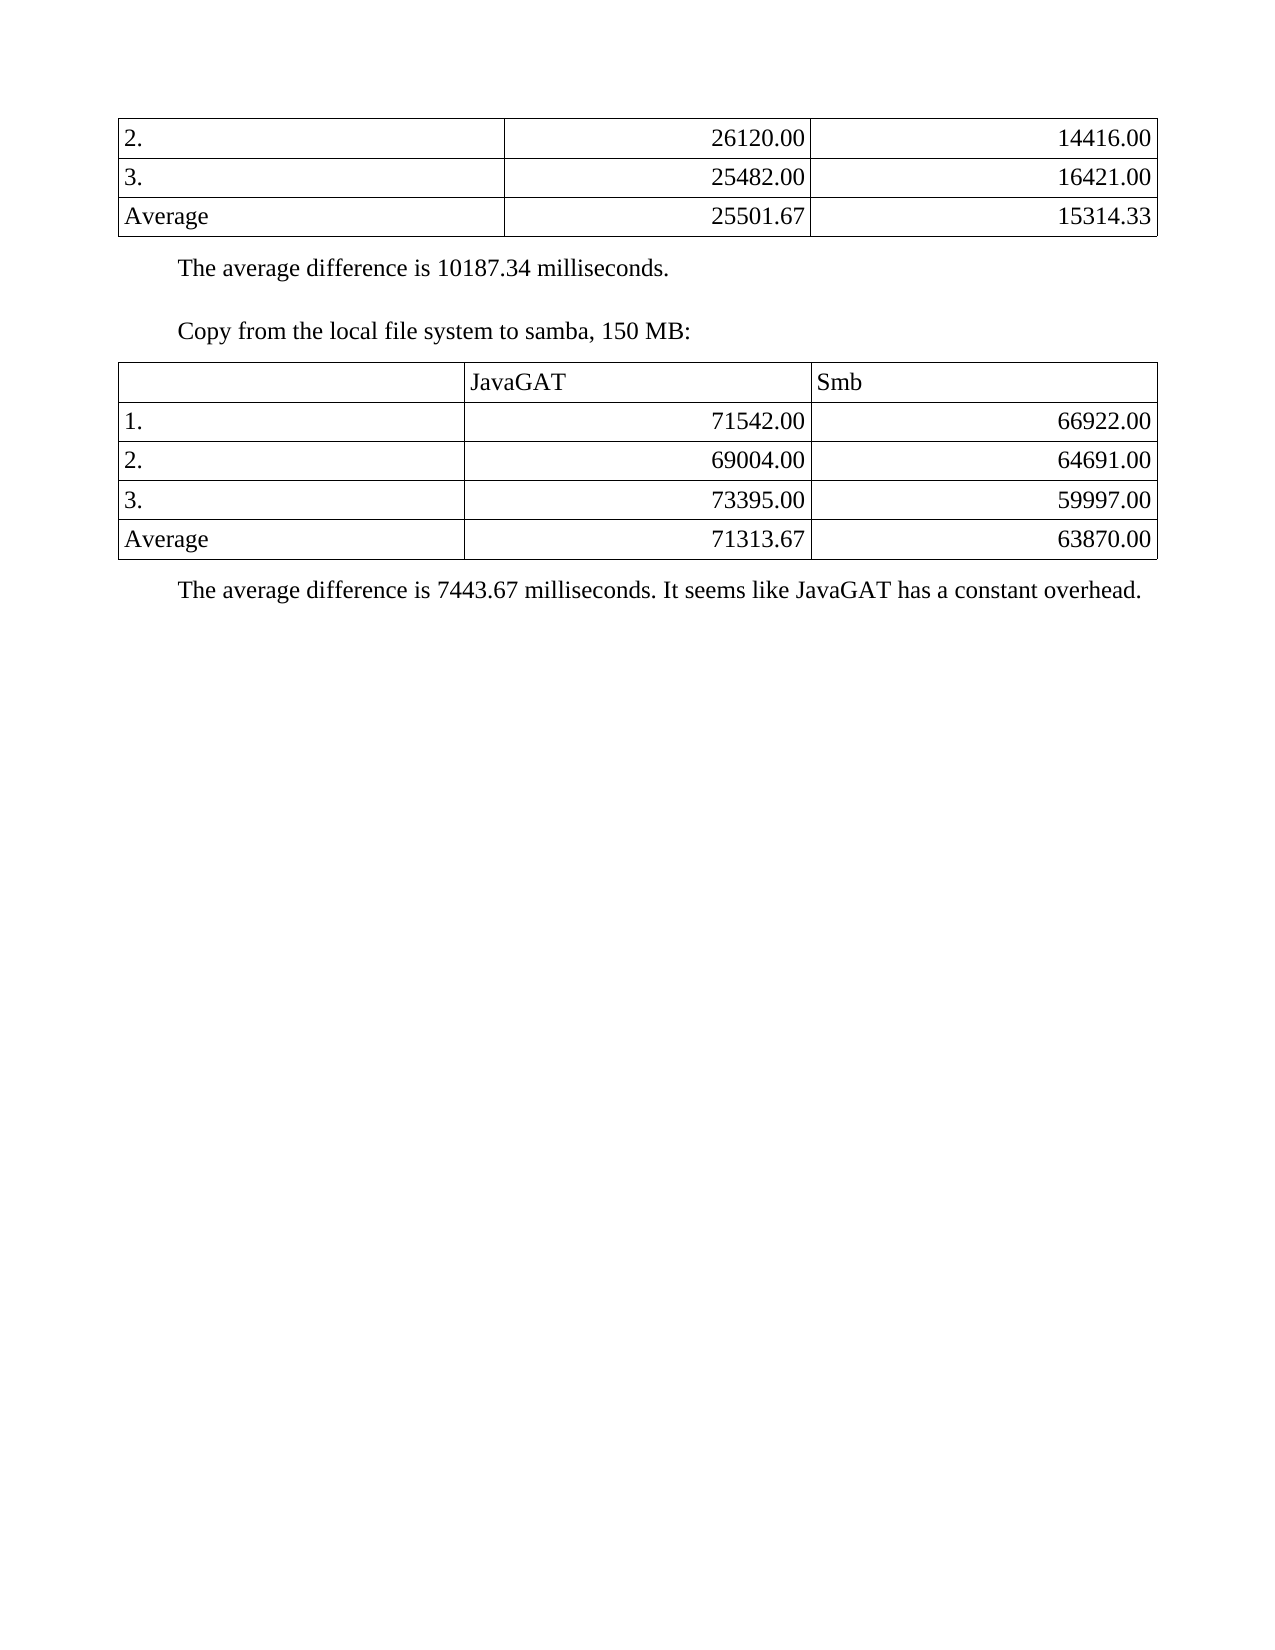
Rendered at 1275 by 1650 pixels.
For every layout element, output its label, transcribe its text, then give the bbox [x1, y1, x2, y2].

text Copy from the local file system to samba, 150 MB: [118, 317, 1157, 344]
table_cell 59997.00 [812, 481, 1157, 519]
table_cell 14416.00 [811, 119, 1157, 157]
table_cell 73395.00 [465, 481, 811, 519]
table_cell 3. [119, 481, 464, 519]
table_cell 1. [119, 403, 464, 441]
table_cell 69004.00 [465, 442, 811, 480]
table_cell 16421.00 [811, 159, 1157, 197]
table_cell 15314.33 [811, 198, 1157, 236]
table_cell 64691.00 [812, 442, 1157, 480]
table_cell Average [119, 520, 464, 559]
table_cell 25482.00 [505, 159, 810, 197]
table_cell 25501.67 [505, 198, 810, 236]
text The average difference is 7443.67 milliseconds. It seems like JavaGAT has a constant overhead. [118, 576, 1157, 604]
table_cell Average [119, 198, 504, 236]
table_header JavaGAT [465, 363, 811, 402]
table_cell 2. [119, 119, 504, 157]
table_cell 63870.00 [812, 520, 1157, 559]
table_cell 26120.00 [505, 119, 810, 157]
table_cell 3. [119, 159, 504, 197]
text The average difference is 10187.34 milliseconds. [118, 254, 1157, 281]
table_cell 66922.00 [812, 403, 1157, 441]
table_header [119, 363, 464, 402]
table_cell 2. [119, 442, 464, 480]
table_cell 71313.67 [465, 520, 811, 559]
table_header Smb [812, 363, 1157, 402]
table_cell 71542.00 [465, 403, 811, 441]
